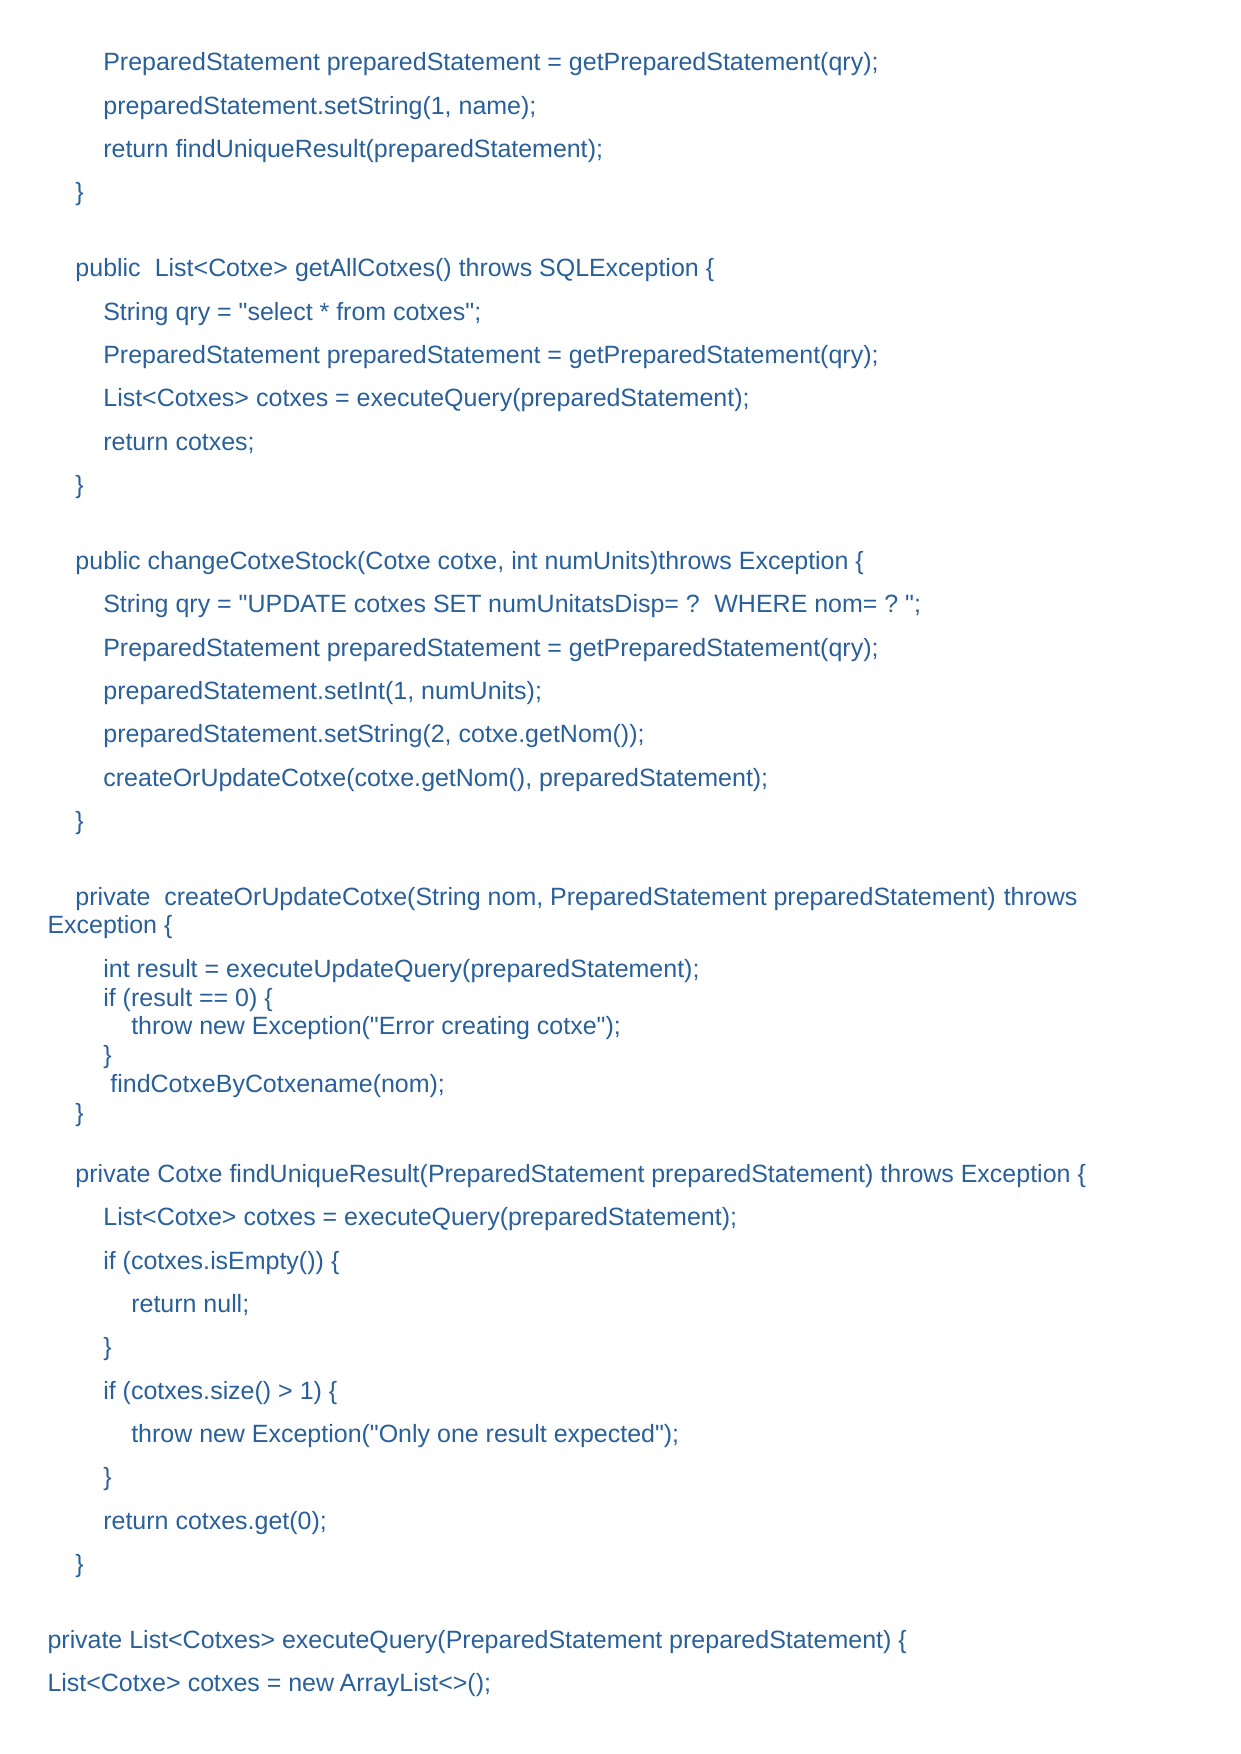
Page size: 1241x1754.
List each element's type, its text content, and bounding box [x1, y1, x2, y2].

text if (cotxes.size() > 1) { [47, 1376, 1193, 1404]
text throw new Exception("Only one result expected"); [47, 1419, 1193, 1448]
text findCotxeByCotxename(nom); [47, 1069, 1193, 1098]
text private List<Cotxes> executeQuery(PreparedStatement preparedStatement) { [47, 1625, 1193, 1654]
text PreparedStatement preparedStatement = getPreparedStatement(qry); [47, 47, 1193, 76]
text String qry = "select * from cotxes"; [47, 297, 1193, 325]
text List<Cotxe> cotxes = executeQuery(preparedStatement); [47, 1202, 1193, 1231]
text String qry = "UPDATE cotxes SET numUnitatsDisp= ? WHERE nom= ? "; [47, 589, 1193, 618]
text List<Cotxe> cotxes = new ArrayList<>(); [47, 1668, 1193, 1697]
text preparedStatement.setString(2, cotxe.getNom()); [47, 719, 1193, 748]
text return findUniqueResult(preparedStatement); [47, 134, 1193, 163]
text createOrUpdateCotxe(cotxe.getNom(), preparedStatement); [47, 762, 1193, 791]
text int result = executeUpdateQuery(preparedStatement); [47, 954, 1193, 983]
text List<Cotxes> cotxes = executeQuery(preparedStatement); [47, 383, 1193, 412]
text if (cotxes.isEmpty()) { [47, 1246, 1193, 1274]
text public changeCotxeStock(Cotxe cotxe, int numUnits)throws Exception { [47, 546, 1193, 574]
text return null; [47, 1289, 1193, 1318]
text } [47, 470, 1193, 499]
text private createOrUpdateCotxe(String nom, PreparedStatement preparedStatement) throws Exception { [47, 882, 1193, 939]
text return cotxes.get(0); [47, 1506, 1193, 1534]
text preparedStatement.setString(1, name); [47, 91, 1193, 119]
text } [47, 1332, 1193, 1361]
text PreparedStatement preparedStatement = getPreparedStatement(qry); [47, 632, 1193, 661]
text throw new Exception("Error creating cotxe"); [47, 1011, 1193, 1040]
text } [47, 1098, 1193, 1126]
text } [47, 1462, 1193, 1491]
text } [47, 177, 1193, 206]
text PreparedStatement preparedStatement = getPreparedStatement(qry); [47, 340, 1193, 369]
text public List<Cotxe> getAllCotxes() throws SQLException { [47, 253, 1193, 282]
text preparedStatement.setInt(1, numUnits); [47, 676, 1193, 704]
text } [47, 1040, 1193, 1069]
text return cotxes; [47, 427, 1193, 455]
text } [47, 806, 1193, 834]
text } [47, 1549, 1193, 1578]
text if (result == 0) { [47, 983, 1193, 1011]
text private Cotxe findUniqueResult(PreparedStatement preparedStatement) throws Exception { [47, 1159, 1193, 1188]
